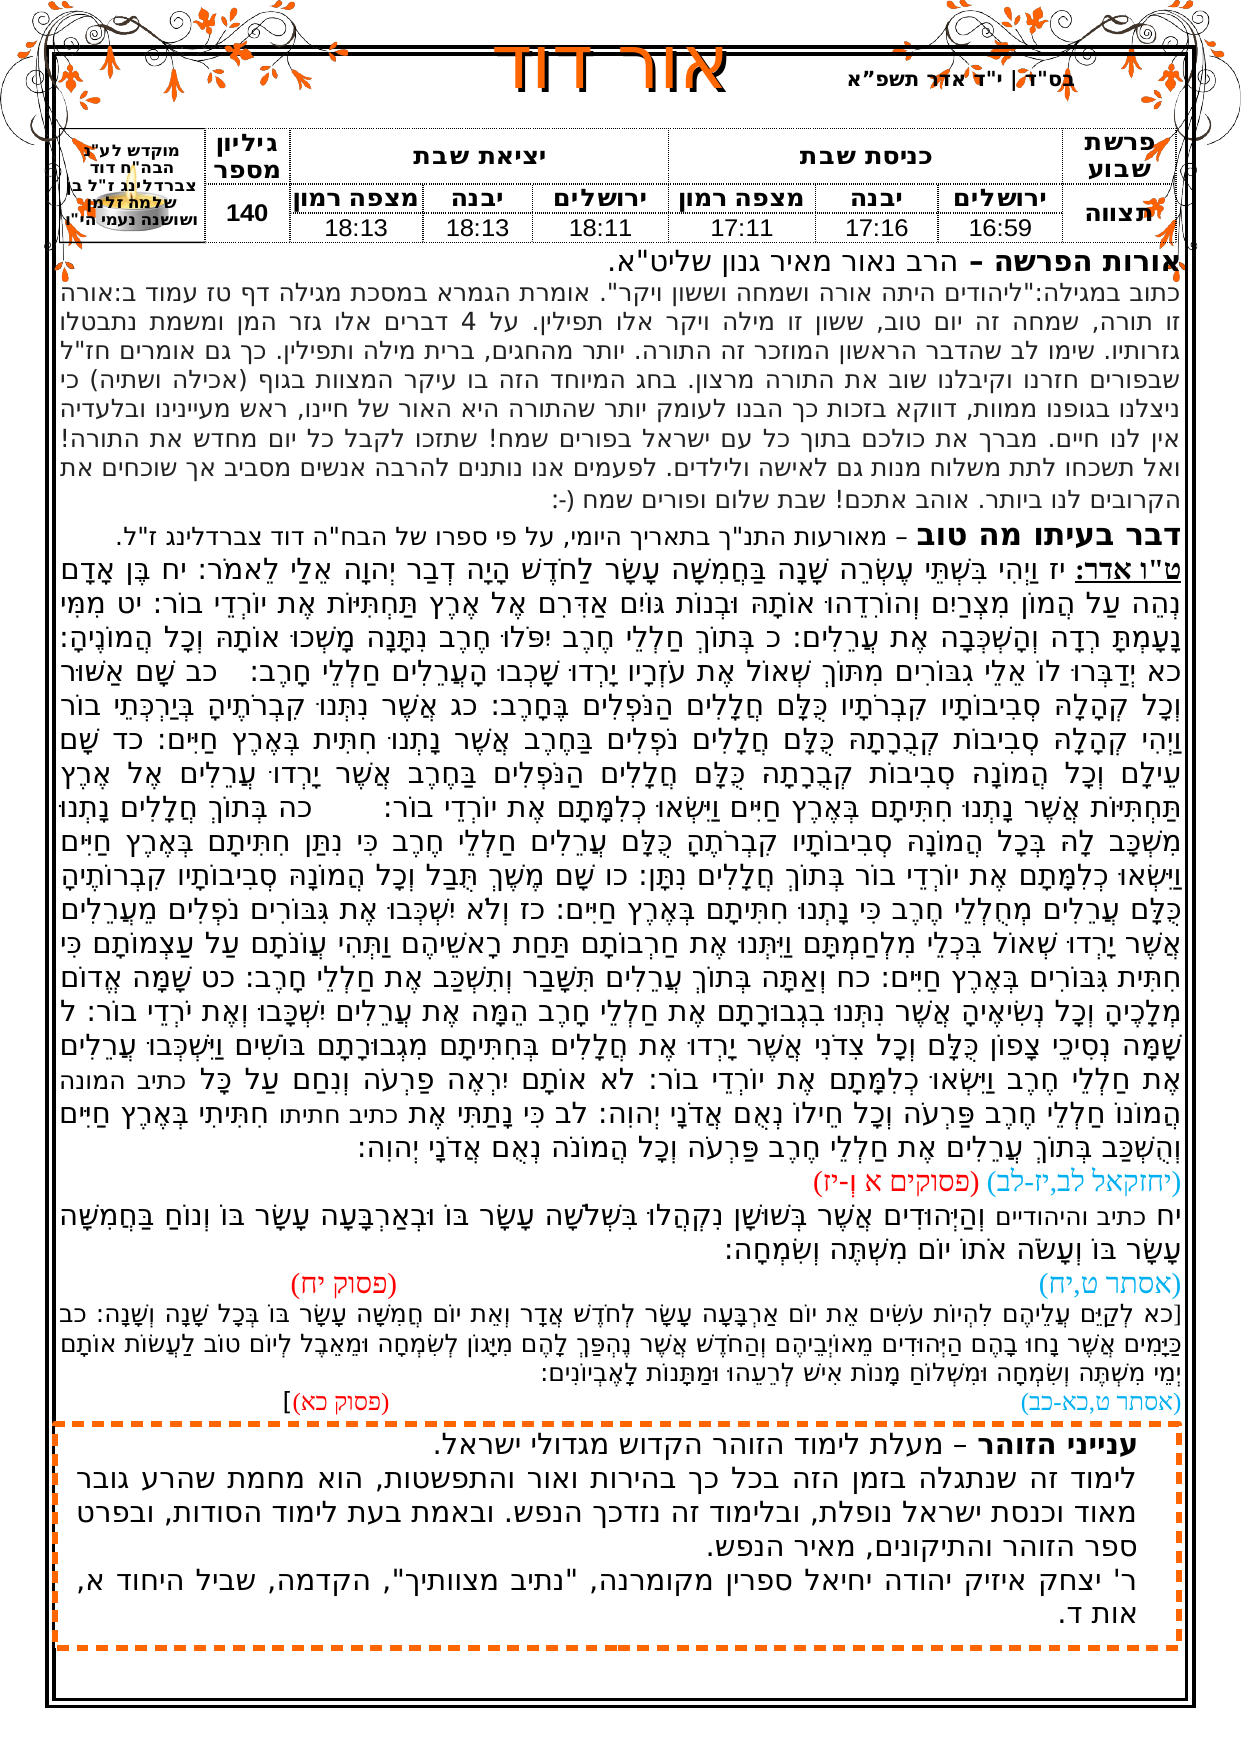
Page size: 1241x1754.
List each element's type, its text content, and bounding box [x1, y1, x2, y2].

picture [341, 228, 349, 235]
list ט"ו אדר: יז וַיְהִי בִּשְׁתֵּי עֶשְׂרֵה שָׁנָה בַּחֲמִשָּׁה עָשָׂר לַחֹדֶשׁ הָיָה דְבַר יְהוָה אֵלַי לֵאמֹר: יח בֶּן אָדָם נְהֵה עַל הֲמוֹן מִצְרַיִם וְהוֹרִדֵהוּ אוֹתָהּ וּבְנוֹת גּוֹיִם אַדִּרִם אֶל אֶרֶץ תַּחְתִּיּוֹת אֶת יוֹרְדֵי בוֹר: יט מִמִּי נָעָמְתָּ רְדָה וְהָשְׁכְּבָה אֶת עֲרֵלִים: כ בְּתוֹךְ חַלְלֵי חֶרֶב יִפֹּלוּ חֶרֶב נִתָּנָה מָשְׁכוּ אוֹתָהּ וְכָל הֲמוֹנֶיהָ: כא יְדַבְּרוּ לוֹ אֵלֵי גִבּוֹרִים מִתּוֹךְ שְׁאוֹל אֶת עֹזְרָיו יָרְדוּ שָׁכְבוּ הָעֲרֵלִים חַלְלֵי חָרֶב: כב שָׁם אַשּׁוּר וְכָל קְהָלָהּ סְבִיבוֹתָיו קִבְרֹתָיו כֻּלָּם חֲלָלִים הַנֹּפְלִים בֶּחָרֶב: כג אֲשֶׁר נִתְּנוּ קִבְרֹתֶיהָ בְּיַרְכְּתֵי בוֹר וַיְהִי קְהָלָהּ סְבִיבוֹת קְבֻרָתָהּ כֻּלָּם חֲלָלִים נֹפְלִים בַּחֶרֶב אֲשֶׁר נָתְנוּ חִתִּית בְּאֶרֶץ חַיִּים: כד שָׁם עֵילָם וְכָל הֲמוֹנָהּ סְבִיבוֹת קְבֻרָתָהּ כֻּלָּם חֲלָלִים הַנֹּפְלִים בַּחֶרֶב אֲ‍שֶׁר יָרְדוּ עֲרֵלִים אֶל אֶרֶץ תַּחְתִּיּוֹת אֲשֶׁר נָתְנוּ חִתִּיתָם בְּאֶרֶץ חַיִּים וַיִּשְׂאוּ כְלִמָּתָם אֶת יוֹרְדֵי בוֹר: כה בְּתוֹךְ חֲלָלִים נָתְנוּ מִשְׁכָּב לָהּ בְּכָל הֲמוֹנָהּ סְבִיבוֹתָיו קִבְרֹתֶהָ כֻּלָּם עֲרֵלִים חַלְלֵי חֶרֶב כִּי נִתַּן חִתִּיתָם בְּאֶרֶץ חַיִּים וַיִּשְׂאוּ כְלִמָּתָם אֶת יוֹרְדֵי בוֹר בְּתוֹךְ חֲלָלִים נִתָּן: כו שָׁם מֶשֶׁךְ תֻּבַל וְכָל הֲמוֹנָהּ סְבִיבוֹתָיו קִבְרוֹתֶיהָ כֻּלָּם עֲרֵלִים מְחֻלְלֵי חֶרֶב כִּי נָתְנוּ חִתִּיתָם בְּאֶרֶץ חַיִּים: כז וְלֹא יִשְׁכְּבוּ אֶת גִּבּוֹרִים נֹפְלִים מֵעֲרֵלִים אֲשֶׁר יָרְדוּ שְׁאוֹל בִּכְלֵי מִלְחַמְתָּם וַיִּתְּנוּ אֶת חַרְבוֹתָם תַּחַת רָאשֵׁיהֶם וַתְּהִי עֲו‍ֹנֹתָם עַל עַצְמוֹתָם כִּי חִתִּית גִּבּוֹרִים בְּאֶרֶץ חַיִּים: כח וְאַתָּה בְּתוֹךְ עֲרֵלִים תִּשָּׁבַר וְתִשְׁכַּב אֶת חַלְלֵי חָרֶב: כט שָׁמָּה אֱדוֹם מְלָכֶיהָ וְכָל נְשִׂיאֶיהָ אֲשֶׁר נִתְּנוּ בִגְבוּרָתָם אֶת חַלְלֵי חָרֶב הֵמָּה אֶת עֲרֵלִים יִשְׁכָּבוּ וְאֶת יֹרְדֵי בוֹר: ל שָׁמָּה נְסִיכֵי צָפוֹן כֻּלָּם וְכָל צִדֹנִי אֲשֶׁר יָרְדוּ אֶת חֲלָלִים בְּחִתִּיתָם מִגְבוּרָתָם בּוֹשִׁים וַיִּשְׁכְּבוּ עֲרֵלִים אֶת חַלְלֵי חֶרֶב וַיִּשְׂאוּ כְלִמָּתָם אֶת יוֹרְדֵי בוֹר: לא אוֹתָם יִרְאֶה פַרְעֹה וְנִחַם עַל כָּל כתיב המונה הֲמוֹנוֹ חַלְלֵי חֶרֶב פַּרְעֹה וְכָל חֵילוֹ נְאֻם אֲדֹנָי יְהוִה: לב כִּי נָתַתִּי אֶת כתיב חתיתו חִתִּיתִי בְּאֶרֶץ חַיִּים וְהֻשְׁכַּב בְּתוֹךְ עֲרֵלִים אֶת חַלְלֵי חֶרֶב פַּרְעֹה וְכָל הֲמוֹנֹה נְאֻם אֲדֹנָי יְהוִה: [59, 552, 1182, 1164]
list (יחזקאל לב,יז-לב) (פסוקים א וְ-יז) [59, 1164, 1182, 1198]
list דבר בעיתו מה טוב – מאורעות התנ"ך בתאריך היומי, על פי ספרו של הבח"ה דוד צברדלינג ז"ל. [59, 516, 1182, 552]
text כתוב במגילה:"ליהודים היתה אורה ושמחה וששון ויקר". אומרת הגמרא במסכת מגילה דף טז עמוד ב:אורה זו תורה, שמחה זה יום טוב, ששון זו מילה ויקר אלו תפילין. על 4 דברים אלו גזר המן ומשמת נתבטלו גזרותיו. שימו לב שהדבר הראשון המוזכר זה התורה. יותר מהחגים, ברית מילה ותפילין. כך גם אומרים חז"ל שבפורים חזרנו וקיבלנו שוב את התורה מרצון. בחג המיוחד הזה בו עיקר המצוות בגוף (אכילה ושתיה) כי ניצלנו בגופנו ממוות, דווקא בזכות כך הבנו לעומק יותר שהתורה היא האור של חיינו, ראש מעיינינו ובלעדיה אין לנו חיים. מברך את כולכם בתוך כל עם ישראל בפורים שמח! שתזכו לקבל כל יום מחדש את התורה! ואל תשכחו לתת משלוח מנות גם לאישה ולילדים. לפעמים אנו נותנים להרבה אנשים מסביב אך שוכחים את הקרובים לנו ביותר. אוהב אתכם! שבת שלום ופורים שמח ‎:-)‎ [59, 278, 1182, 516]
picture [892, 56, 1185, 282]
list יח כתיב והיהודיים וְהַיְּהוּדִים אֲשֶׁר בְּשׁוּשָׁן נִקְהֲלוּ בִּשְׁלֹשָׁה עָשָׂר בּוֹ וּבְאַרְבָּעָה עָשָׂר בּוֹ וְנוֹחַ בַּחֲמִשָּׁה עָשָׂר בּוֹ וְעָשֹׂה אֹתוֹ יוֹם מִשְׁתֶּה וְשִׂמְחָה: [59, 1198, 1182, 1266]
list (אסתר ט,יח) (פסוק יח) [59, 1266, 1182, 1299]
picture [55, 1423, 1179, 1648]
list (אסתר ט,כא-כב) (פסוק כא)] [59, 1387, 1182, 1416]
text אורות הפרשה – הרב נאור מאיר גנון שליט"א. [349, 112, 892, 278]
list [כא לְקַיֵּם עֲלֵיהֶם לִהְיוֹת עֹשִׂים אֵת יוֹם אַרְבָּעָה עָשָׂר לְחֹדֶשׁ אֲדָר וְאֵת יוֹם חֲמִשָּׁה עָשָׂר בּוֹ בְּכָל שָׁנָה וְשָׁנָה: כב כַּיָּמִים אֲשֶׁר נָחוּ בָהֶם הַיְּהוּדִים מֵאוֹיְבֵיהֶם וְהַחֹדֶשׁ אֲשֶׁר נֶהְפַּךְ לָהֶם מִיָּגוֹן לְשִׂמְחָה וּמֵאֵבֶל לְיוֹם טוֹב לַעֲשׂוֹת אוֹתָם יְמֵי מִשְׁתֶּה וְשִׂמְחָה וּמִשְׁלוֹחַ מָנוֹת אִישׁ לְרֵעֵהוּ וּמַתָּנוֹת לָאֶבְיוֹנִים: [59, 1299, 1182, 1387]
picture [0, 0, 349, 282]
picture [892, 49, 1192, 282]
picture [892, 0, 1241, 282]
